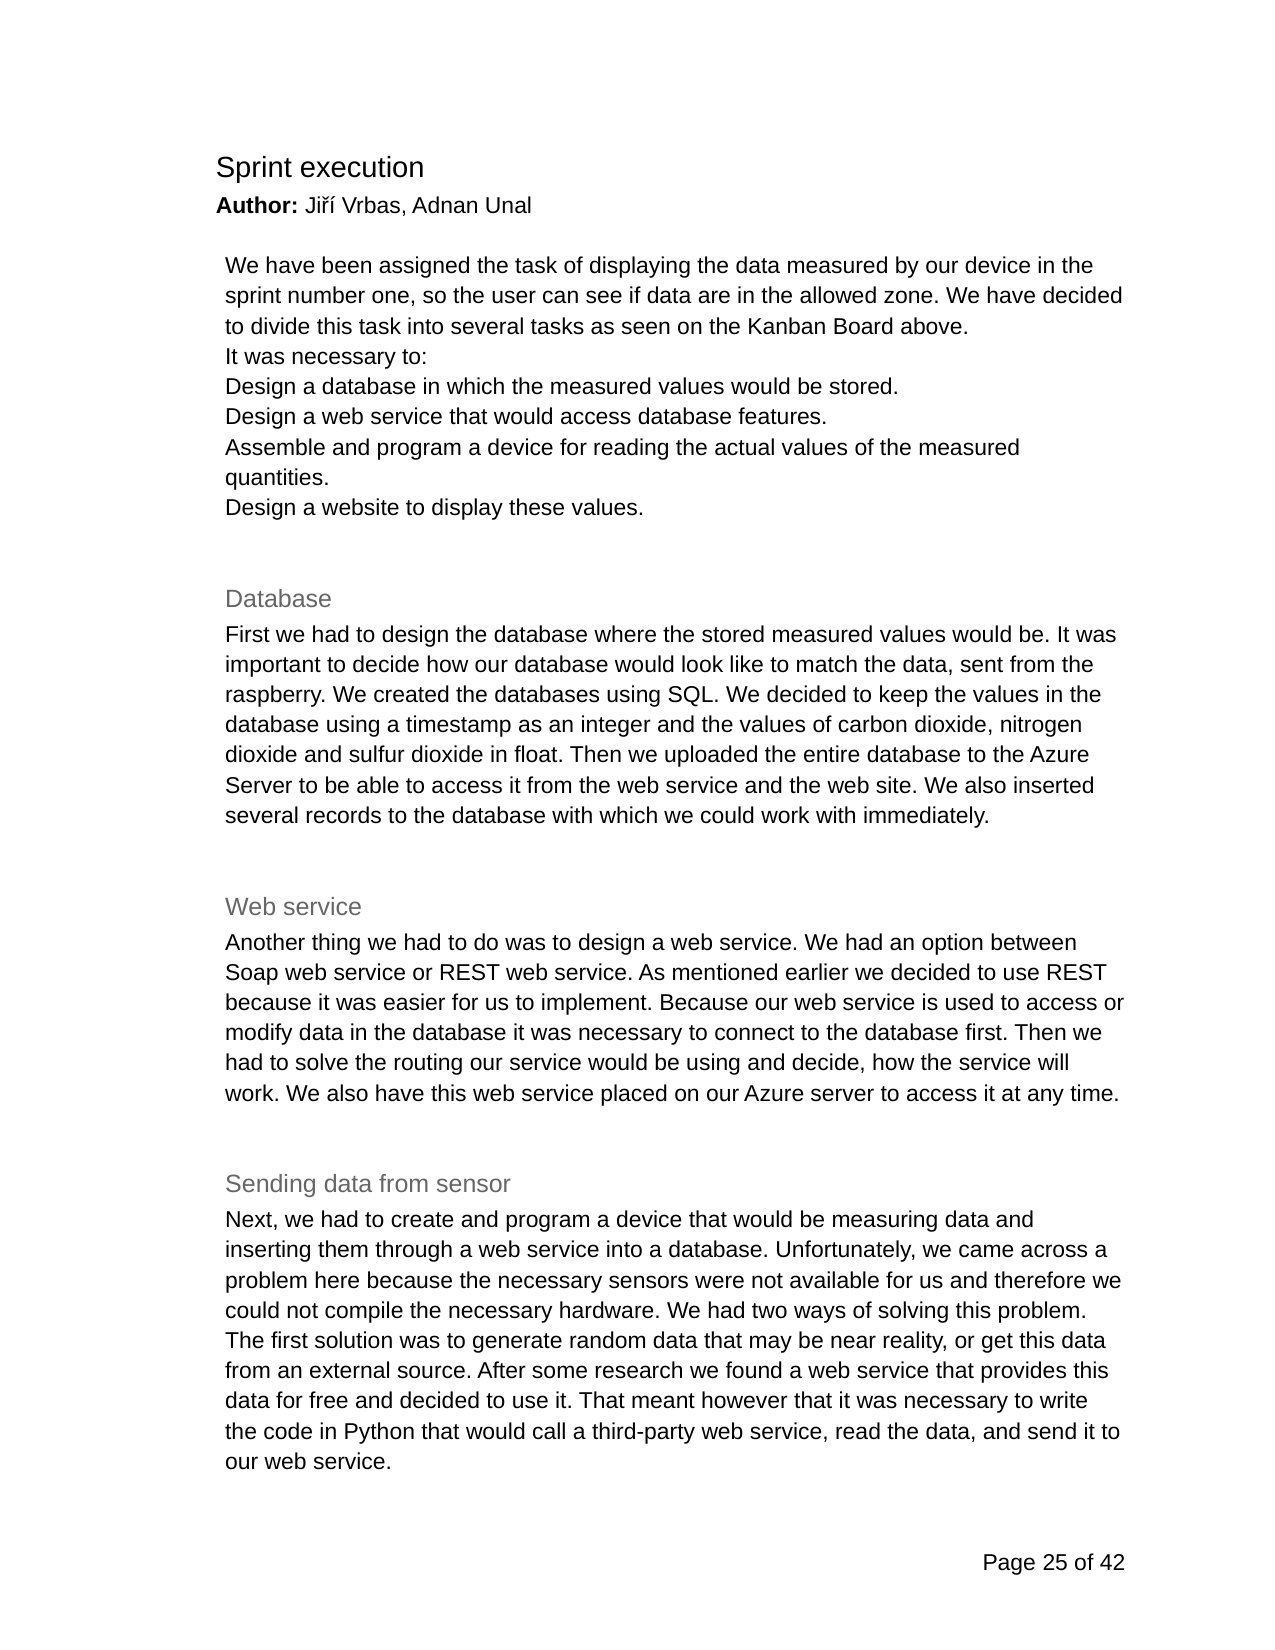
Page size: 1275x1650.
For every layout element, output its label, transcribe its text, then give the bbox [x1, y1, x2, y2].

text Author: Jiří Vrbas, Adnan Unal [216, 192, 1125, 218]
text Next, we had to create and program a device that would be measuring data and inserting them through a web service into a database. Unfortunately, we came across a problem here because the necessary sensors were not available for us and therefore we could not compile the necessary hardware. We had two ways of solving this problem. The first solution was to generate random data that may be near reality, or get this data from an external source. After some research we found a web service that provides this data for free and decided to use it. That meant however that it was necessary to write the code in Python that would call a third-party web service, read the data, and send it to our web service. [225, 1206, 1125, 1474]
subtitle Sprint execution [216, 150, 1125, 183]
text We have been assigned the task of displaying the data measured by our device in the sprint number one, so the user can see if data are in the allowed zone. We have decided to divide this task into several tasks as seen on the Kanban Board above. It was necessary to: Design a database in which the measured values ​​would be stored. Design a web service that would access database features. Assemble and program a device for reading the actual values ​​of the measured quantities. [225, 252, 1125, 490]
subtitle Sending data from sensor [225, 1169, 1125, 1198]
text First we had to design the database where the stored measured values would be. It was important to decide how our database would look like to match the data, sent from the raspberry. We created the databases using SQL. We decided to keep the values ​​in the database using a timestamp as an integer and the values ​​of carbon dioxide, nitrogen dioxide and sulfur dioxide in float. Then we uploaded the entire database to the Azure Server to be able to access it from the web service and the web site. We also inserted several records to the database with which we could work with immediately. [225, 621, 1125, 828]
text Another thing we had to do was to design a web service. We had an option between Soap web service or REST web service. As mentioned earlier we decided to use REST because it was easier for us to implement. Because our web service is used to access or modify data in the database it was necessary to connect to the database first. Then we had to solve the routing our service would be using and decide, how the service will work. We also have this web service placed on our Azure server to access it at any time. [225, 928, 1125, 1106]
text Design a website to display these values. [225, 494, 1125, 520]
subtitle Web service [225, 891, 1125, 920]
subtitle Database [225, 583, 1125, 612]
